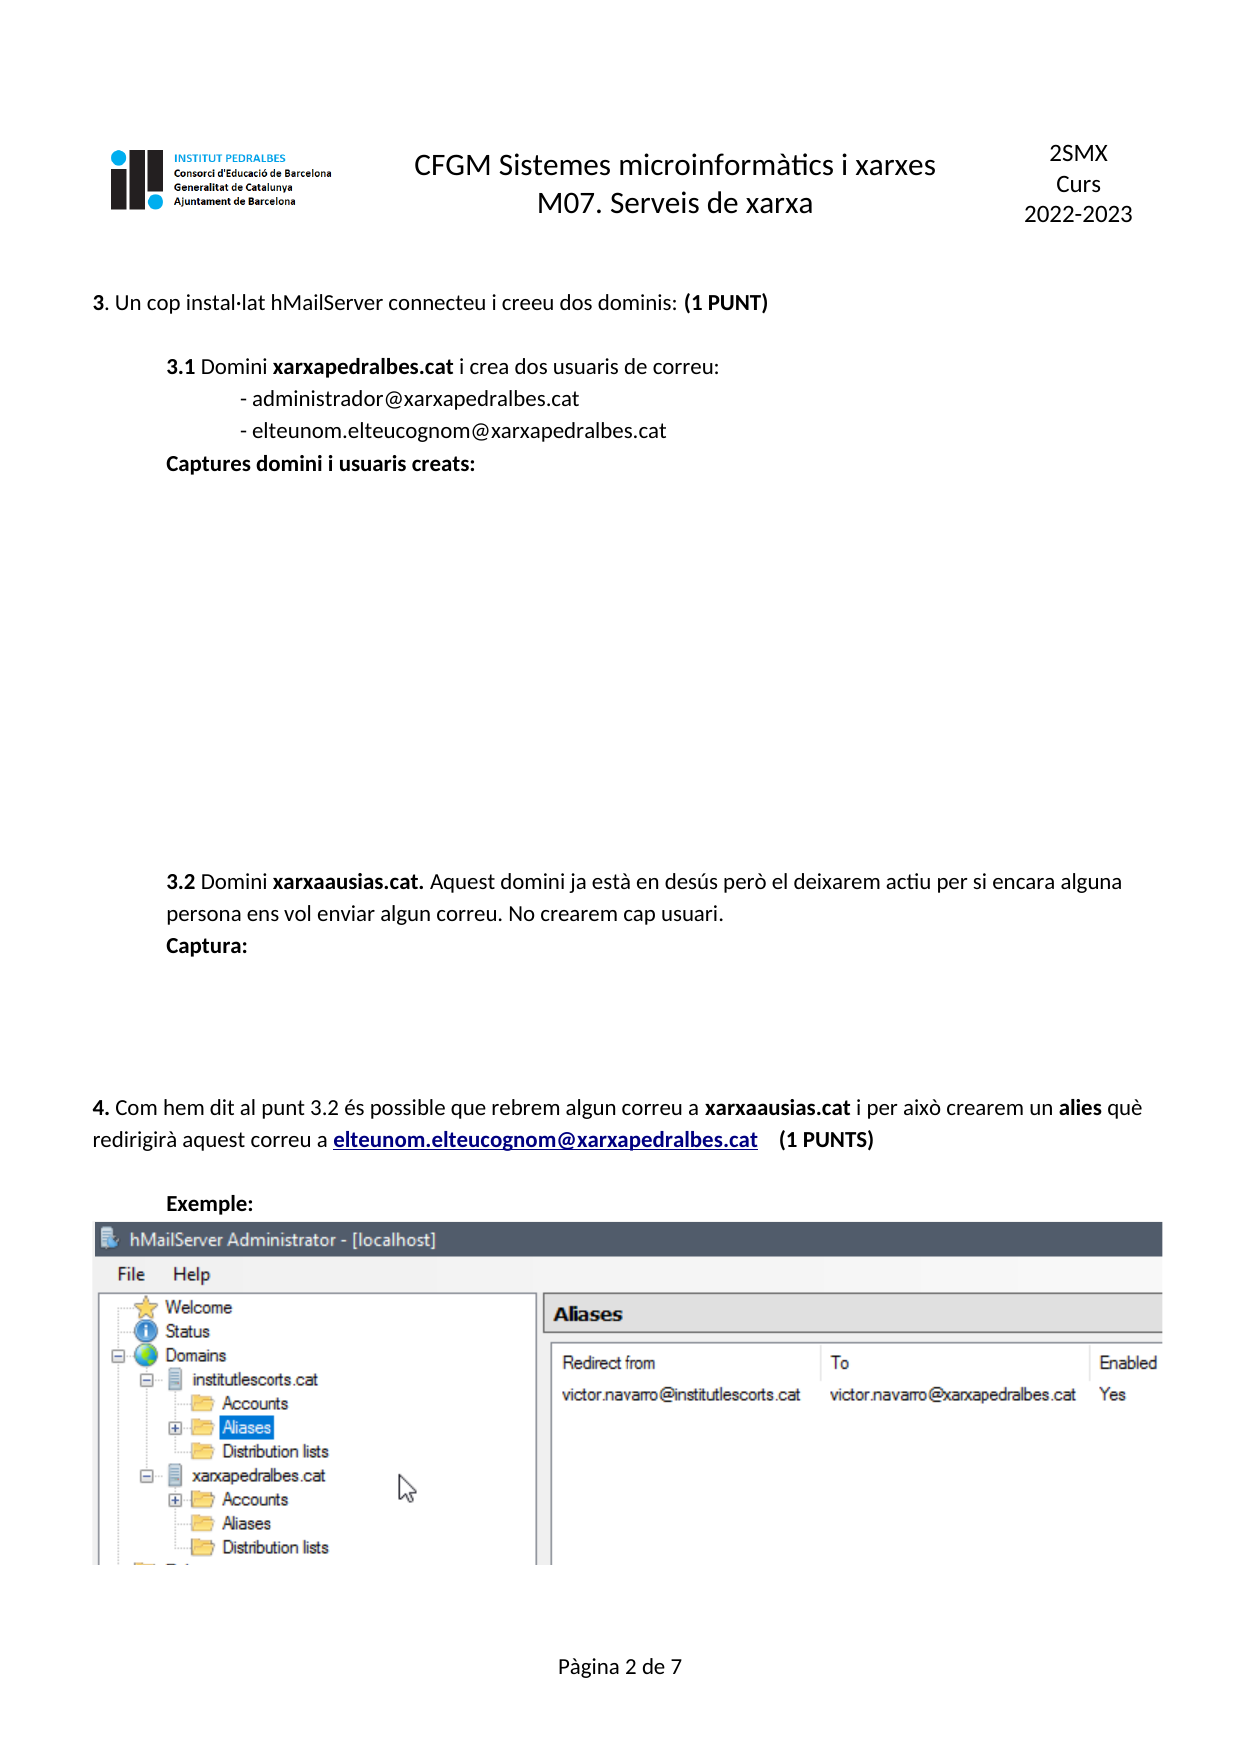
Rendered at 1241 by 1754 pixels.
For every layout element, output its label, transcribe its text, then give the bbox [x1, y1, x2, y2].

text 3. Un cop instal·lat hMailServer connecteu i creeu dos dominis: (1 PUNT) [92, 288, 1162, 316]
picture [92, 1221, 1163, 1565]
text - administrador@xarxapedralbes.cat [92, 384, 1162, 412]
text 4. Com hem dit al punt 3.2 és possible que rebrem algun correu a xarxaausias.cat i per això crearem un alies què redirigirà aquest correu a elteunom.elteucognom@xarxapedralbes.cat (1 PUNTS) [92, 1093, 1162, 1153]
text 3.2 Domini xarxaausias.cat. Aquest domini ja està en desús però el deixarem actiu per si encara alguna persona ens vol enviar algun correu. No crearem cap usuari. [92, 867, 1162, 927]
picture [107, 148, 338, 213]
text Captures domini i usuaris creats: [92, 449, 1162, 477]
text 3.1 Domini xarxapedralbes.cat i crea dos usuaris de correu: [92, 352, 1162, 380]
text Captura: [92, 932, 1162, 960]
text Exemple: [92, 1189, 1162, 1217]
text - elteunom.elteucognom@xarxapedralbes.cat [92, 417, 1162, 445]
